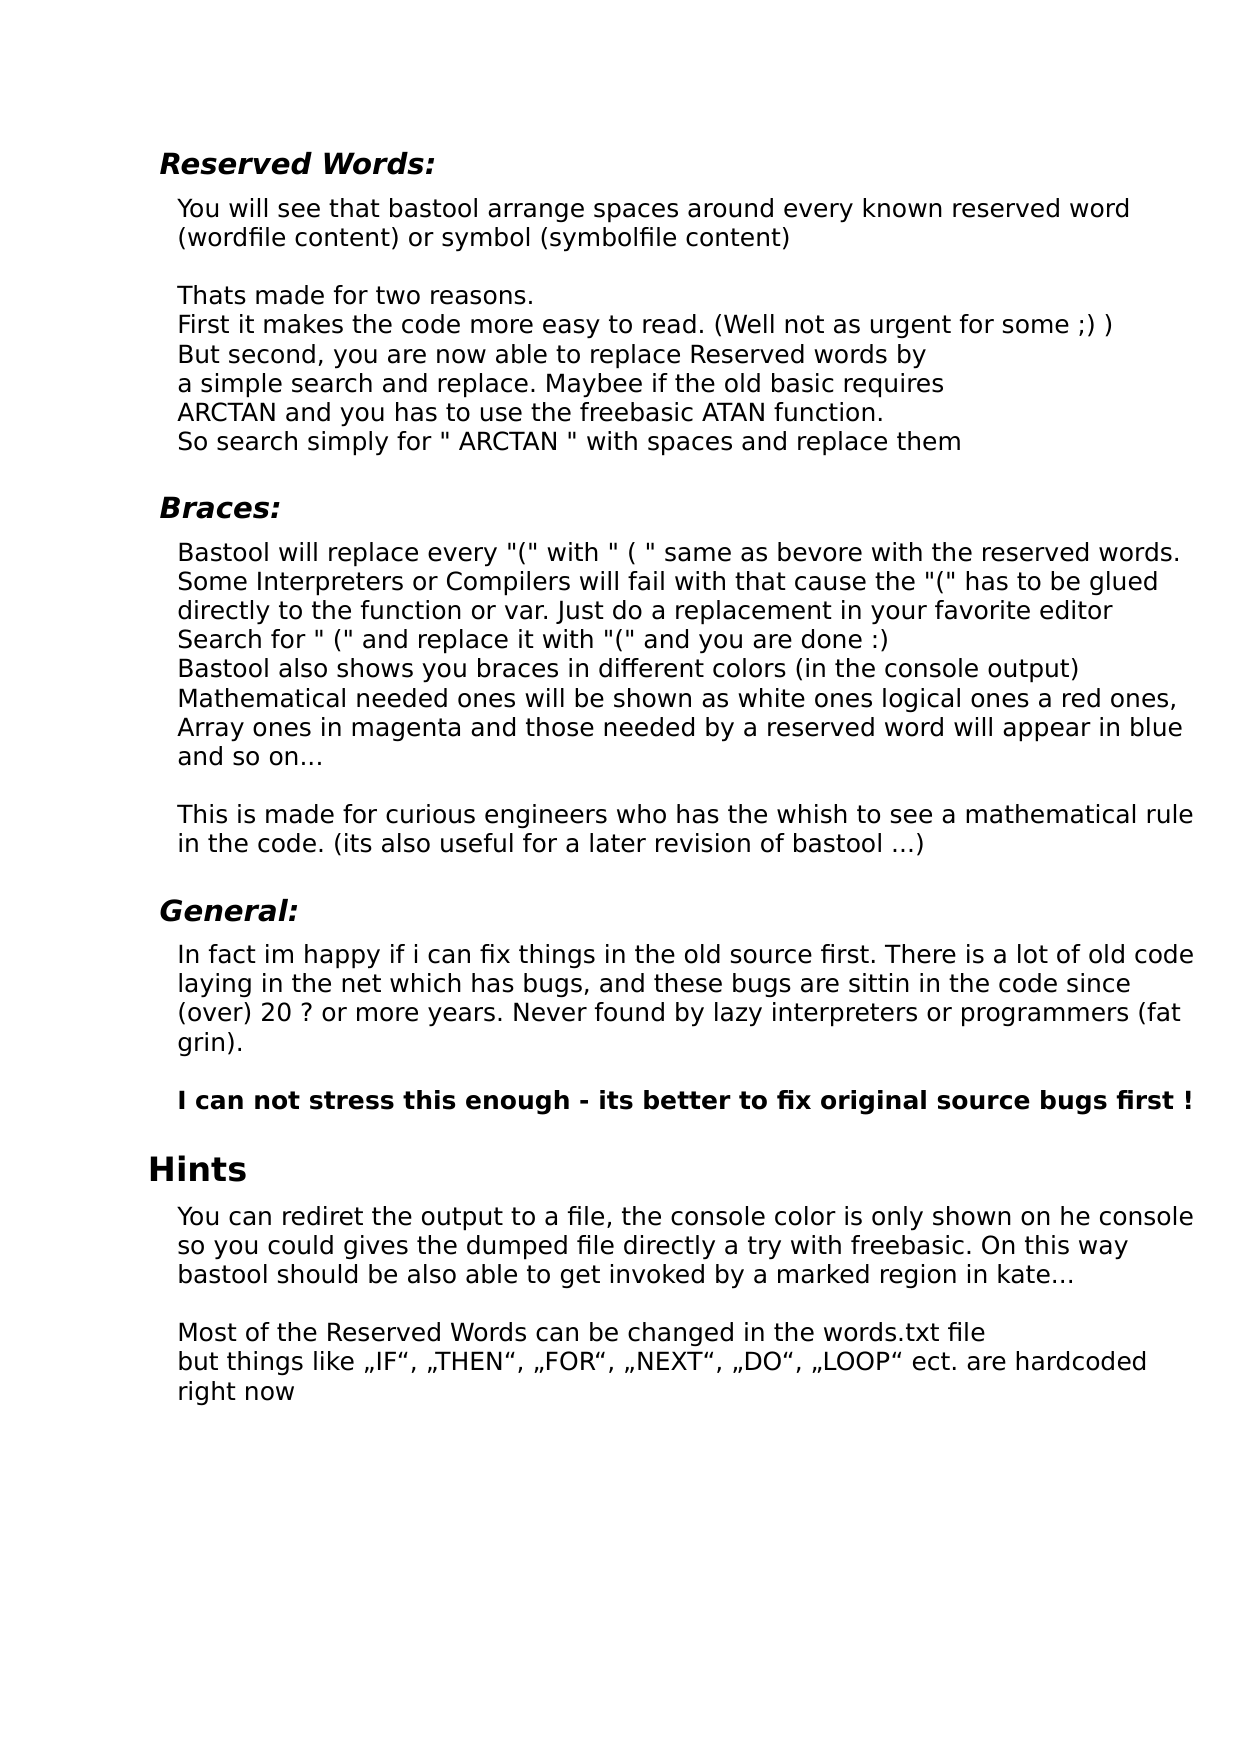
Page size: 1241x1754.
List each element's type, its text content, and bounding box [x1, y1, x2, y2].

text ARCTAN and you has to use the freebasic ATAN function. [177, 398, 1199, 427]
text You can rediret the output to a file, the console color is only shown on he console [177, 1202, 1199, 1231]
text You will see that bastool arrange spaces around every known reserved word (wordfile content) or symbol (symbolfile content) [177, 194, 1199, 252]
text Search for " (" and replace it with "(" and you are done :) [177, 625, 1199, 654]
text a simple search and replace. Maybee if the old basic requires [177, 369, 1199, 398]
text In fact im happy if i can fix things in the old source first. There is a lot of old code laying in the net which has bugs, and these bugs are sittin in the code since (over) 20 ? or more years. Never found by lazy interpreters or programmers (fat grin). [177, 940, 1199, 1057]
subtitle Reserved Words: [159, 148, 1199, 182]
text First it makes the code more easy to read. (Well not as urgent for some ;) ) [177, 311, 1199, 340]
subtitle General: [159, 894, 1199, 928]
text This is made for curious engineers who has the whish to see a mathematical rule in the code. (its also useful for a later revision of bastool ...) [177, 800, 1199, 859]
text Most of the Reserved Words can be changed in the words.txt file [177, 1318, 1199, 1348]
text right now [177, 1377, 1199, 1406]
text I can not stress this enough - its better to fix original source bugs first ! [177, 1086, 1199, 1115]
text Mathematical needed ones will be shown as white ones logical ones a red ones, Array ones in magenta and those needed by a reserved word will appear in blue and so on... [177, 684, 1199, 771]
text So search simply for " ARCTAN " with spaces and replace them [177, 427, 1199, 456]
text but things like „IF“, „THEN“, „FOR“, „NEXT“, „DO“, „LOOP“ ect. are hardcoded [177, 1348, 1199, 1377]
text Bastool also shows you braces in different colors (in the console output) [177, 654, 1199, 684]
text directly to the function or var. Just do a replacement in your favorite editor [177, 596, 1199, 625]
text so you could gives the dumped file directly a try with freebasic. On this way bastool should be also able to get invoked by a marked region in kate... [177, 1231, 1199, 1289]
text But second, you are now able to replace Reserved words by [177, 340, 1199, 369]
subtitle Hints [148, 1150, 1199, 1189]
text Thats made for two reasons. [177, 281, 1199, 311]
text Bastool will replace every "(" with " ( " same as bevore with the reserved words. [177, 538, 1199, 567]
subtitle Braces: [159, 492, 1199, 526]
text Some Interpreters or Compilers will fail with that cause the "(" has to be glued [177, 567, 1199, 596]
